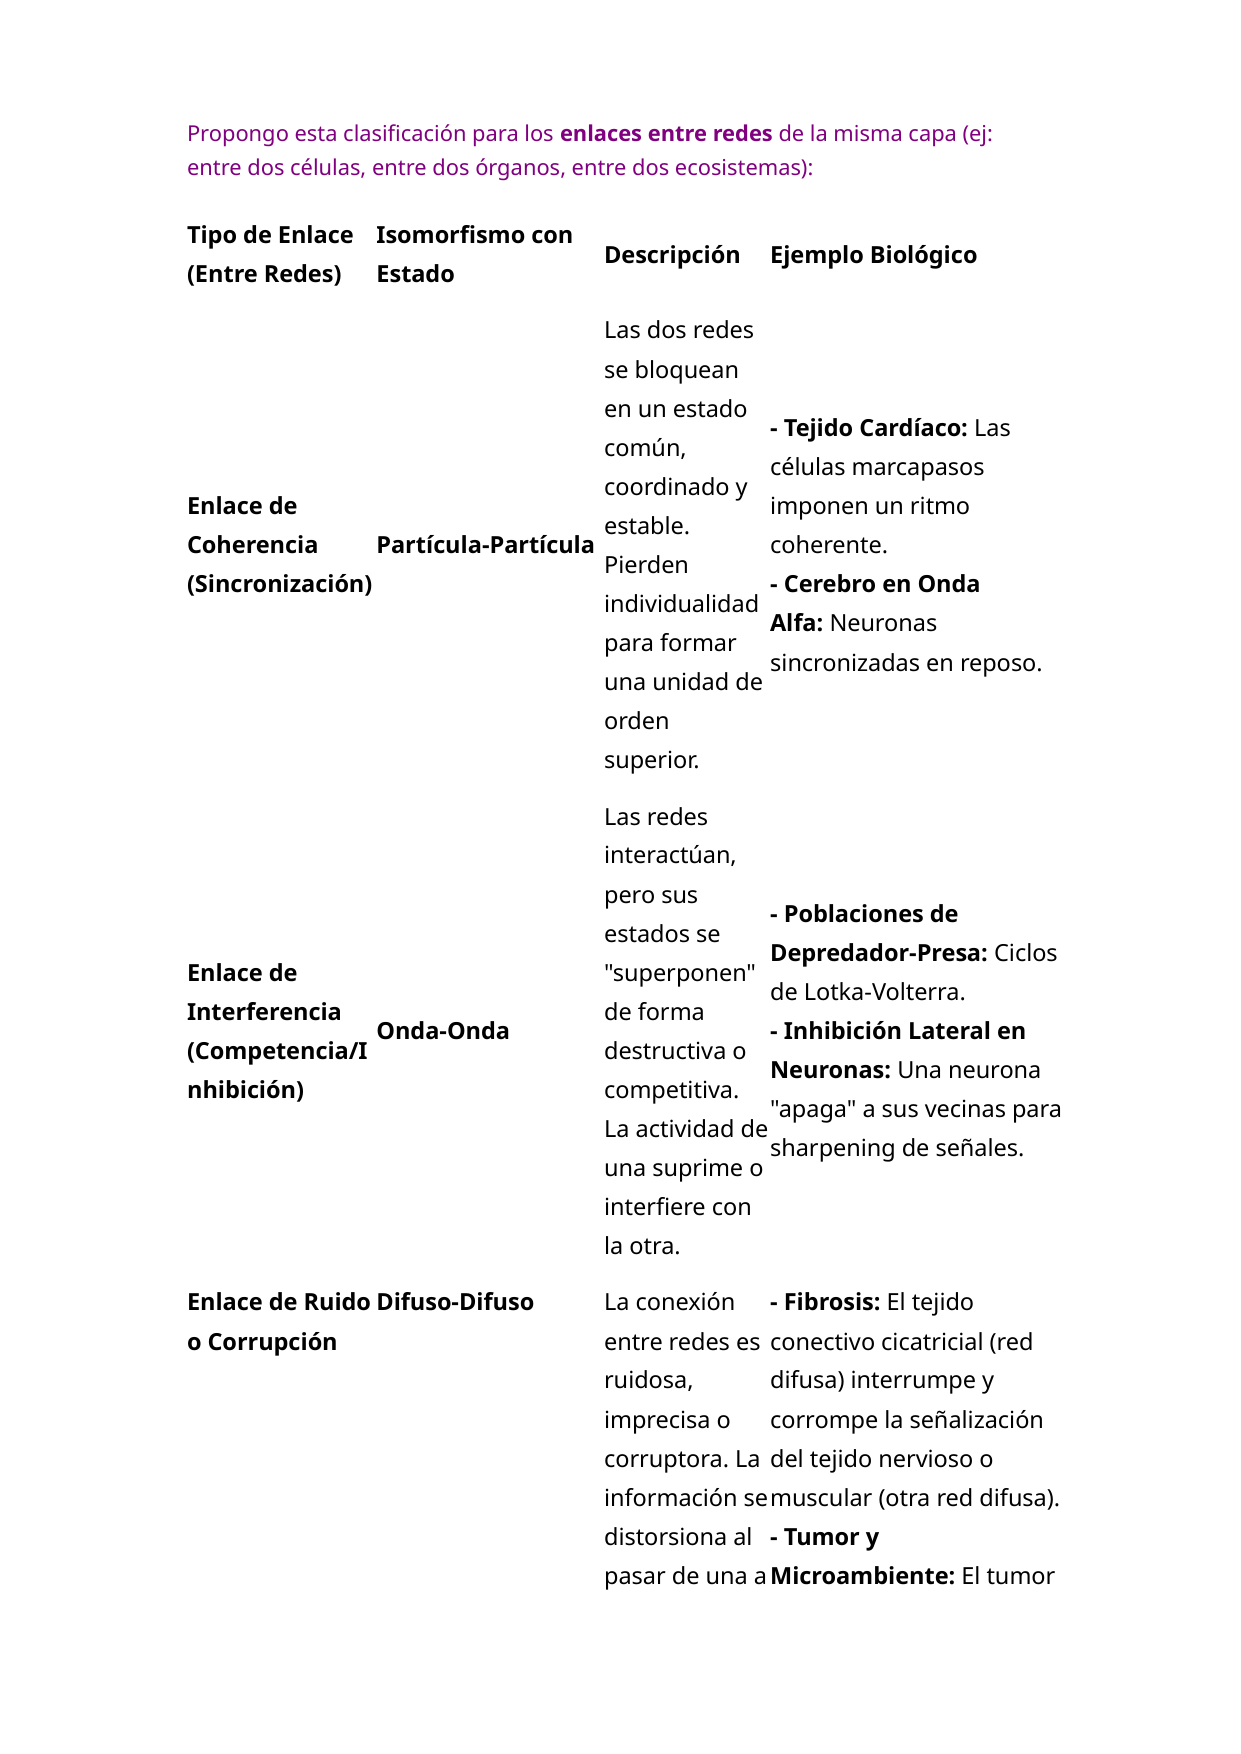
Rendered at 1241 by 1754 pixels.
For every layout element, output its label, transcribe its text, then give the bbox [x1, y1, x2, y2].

table_cell La conexión entre redes es ruidosa, imprecisa o corruptora. La información se distorsiona al pasar de una a [604, 1279, 770, 1607]
table_header Ejemplo Biológico [770, 211, 1072, 305]
table_cell Las redes interactúan, pero sus estados se "superponen" de forma destructiva o competitiva. La actividad de una suprime o interfiere con la otra. [604, 793, 770, 1277]
table_header Isomorfismo con Estado [376, 211, 604, 305]
table_cell Onda-Onda [376, 793, 604, 1277]
table_header Descripción [604, 211, 770, 305]
table_cell Enlace de Interferencia (Competencia/Inhibición) [187, 793, 376, 1277]
table_cell Difuso-Difuso [376, 1279, 604, 1607]
table_header Tipo de Enlace (Entre Redes) [187, 211, 376, 305]
table_cell Enlace de Coherencia (Sincronización) [187, 307, 376, 791]
table_cell - Tejido Cardíaco: Las células marcapasos imponen un ritmo coherente. - Cerebro en Onda Alfa: Neuronas sincronizadas en reposo. [770, 307, 1072, 791]
table_cell - Fibrosis: El tejido conectivo cicatricial (red difusa) interrumpe y corrompe la señalización del tejido nervioso o muscular (otra red difusa). - Tumor y Microambiente: El tumor [770, 1279, 1072, 1607]
table_cell Enlace de Ruido o Corrupción [187, 1279, 376, 1607]
text Propongo esta clasificación para los enlaces entre redes de la misma capa (ej: entre dos células, entre dos órganos, entre dos ecosistemas): [187, 118, 1053, 182]
table_cell Partícula-Partícula [376, 307, 604, 791]
table_cell Las dos redes se bloquean en un estado común, coordinado y estable. Pierden individualidad para formar una unidad de orden superior. [604, 307, 770, 791]
table_cell - Poblaciones de Depredador-Presa: Ciclos de Lotka-Volterra. - Inhibición Lateral en Neuronas: Una neurona "apaga" a sus vecinas para sharpening de señales. [770, 793, 1072, 1277]
